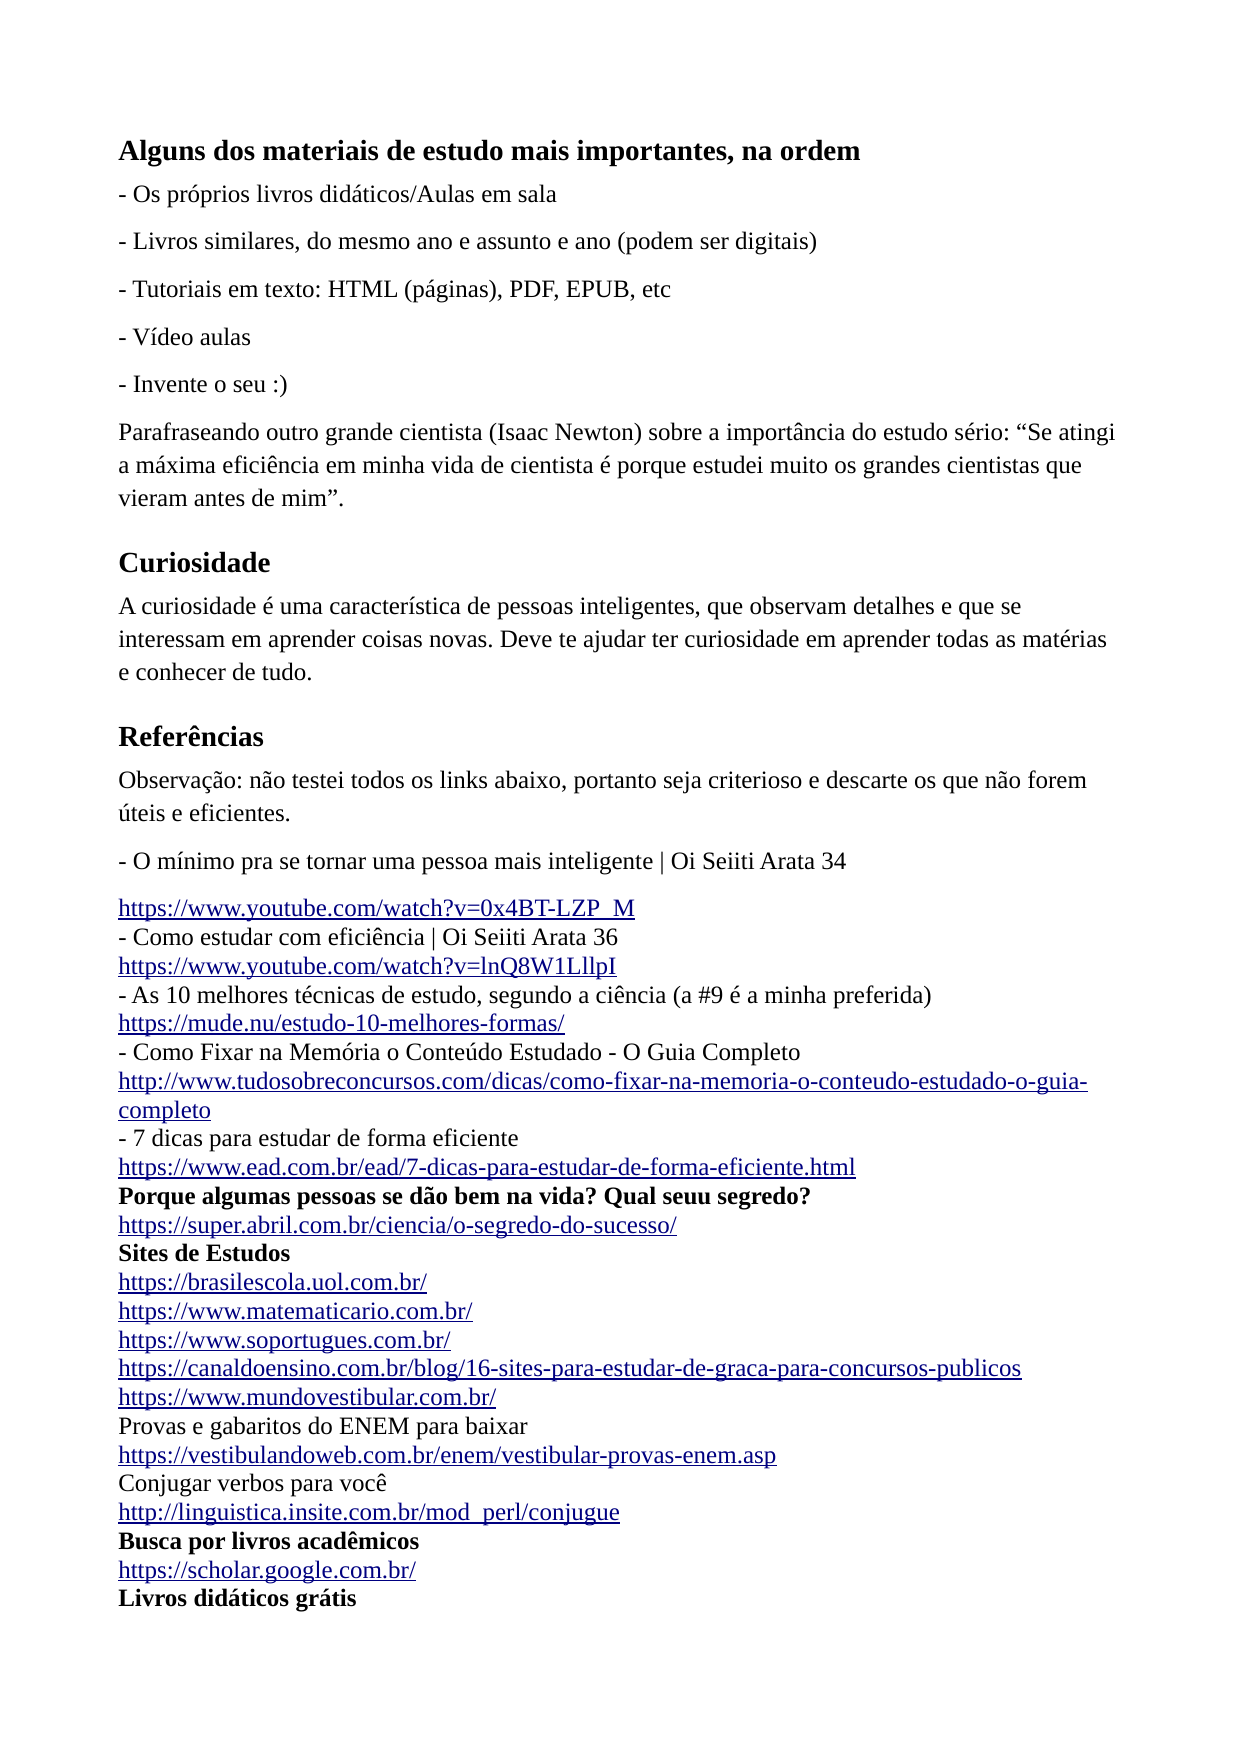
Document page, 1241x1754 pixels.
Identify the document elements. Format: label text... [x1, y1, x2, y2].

text - Invente o seu :) [118, 369, 1122, 398]
text https://canaldoensino.com.br/blog/16-sites-para-estudar-de-graca-para-concursos-publicos [118, 1353, 1122, 1382]
text https://www.youtube.com/watch?v=0x4BT-LZP_M [118, 893, 1122, 922]
text Busca por livros acadêmicos [118, 1526, 1122, 1555]
text Porque algumas pessoas se dão bem na vida? Qual seuu segredo? [118, 1181, 1122, 1210]
subtitle Referências [118, 719, 1122, 753]
text Provas e gabaritos do ENEM para baixar [118, 1411, 1122, 1440]
text http://linguistica.insite.com.br/mod_perl/conjugue [118, 1497, 1122, 1526]
text Livros didáticos grátis [118, 1583, 1122, 1612]
text https://www.ead.com.br/ead/7-dicas-para-estudar-de-forma-eficiente.html [118, 1152, 1122, 1181]
text - As 10 melhores técnicas de estudo, segundo a ciência (a #9 é a minha preferida) [118, 980, 1122, 1008]
text http://www.tudosobreconcursos.com/dicas/como-fixar-na-memoria-o-conteudo-estudado-o-guia-completo [118, 1066, 1122, 1123]
text A curiosidade é uma característica de pessoas inteligentes, que observam detalhes e que se interessam em aprender coisas novas. Deve te ajudar ter curiosidade em aprender todas as matérias e conhecer de tudo. [118, 591, 1122, 686]
text https://www.mundovestibular.com.br/ [118, 1382, 1122, 1411]
text https://scholar.google.com.br/ [118, 1555, 1122, 1583]
text https://vestibulandoweb.com.br/enem/vestibular-provas-enem.asp [118, 1440, 1122, 1468]
text https://www.matematicario.com.br/ [118, 1296, 1122, 1325]
text https://mude.nu/estudo-10-melhores-formas/ [118, 1008, 1122, 1037]
text - Vídeo aulas [118, 322, 1122, 350]
text - Como estudar com eficiência | Oi Seiiti Arata 36 [118, 922, 1122, 951]
text - Livros similares, do mesmo ano e assunto e ano (podem ser digitais) [118, 226, 1122, 255]
subtitle Curiosidade [118, 545, 1122, 578]
text Parafraseando outro grande cientista (Isaac Newton) sobre a importância do estudo sério: “Se atingi a máxima eficiência em minha vida de cientista é porque estudei muito os grandes cientistas que vieram antes de mim”. [118, 417, 1122, 512]
text https://www.youtube.com/watch?v=lnQ8W1LllpI [118, 951, 1122, 980]
text https://www.soportugues.com.br/ [118, 1325, 1122, 1353]
text - Tutoriais em texto: HTML (páginas), PDF, EPUB, etc [118, 274, 1122, 303]
subtitle Alguns dos materiais de estudo mais importantes, na ordem [118, 133, 1122, 166]
text Sites de Estudos [118, 1238, 1122, 1267]
text - O mínimo pra se tornar uma pessoa mais inteligente | Oi Seiiti Arata 34 [118, 846, 1122, 875]
text - Os próprios livros didáticos/Aulas em sala [118, 179, 1122, 207]
text - Como Fixar na Memória o Conteúdo Estudado - O Guia Completo [118, 1037, 1122, 1066]
text https://super.abril.com.br/ciencia/o-segredo-do-sucesso/ [118, 1210, 1122, 1238]
text - 7 dicas para estudar de forma eficiente [118, 1123, 1122, 1152]
text Conjugar verbos para você [118, 1468, 1122, 1497]
text https://brasilescola.uol.com.br/ [118, 1267, 1122, 1296]
text Observação: não testei todos os links abaixo, portanto seja criterioso e descarte os que não forem úteis e eficientes. [118, 765, 1122, 827]
